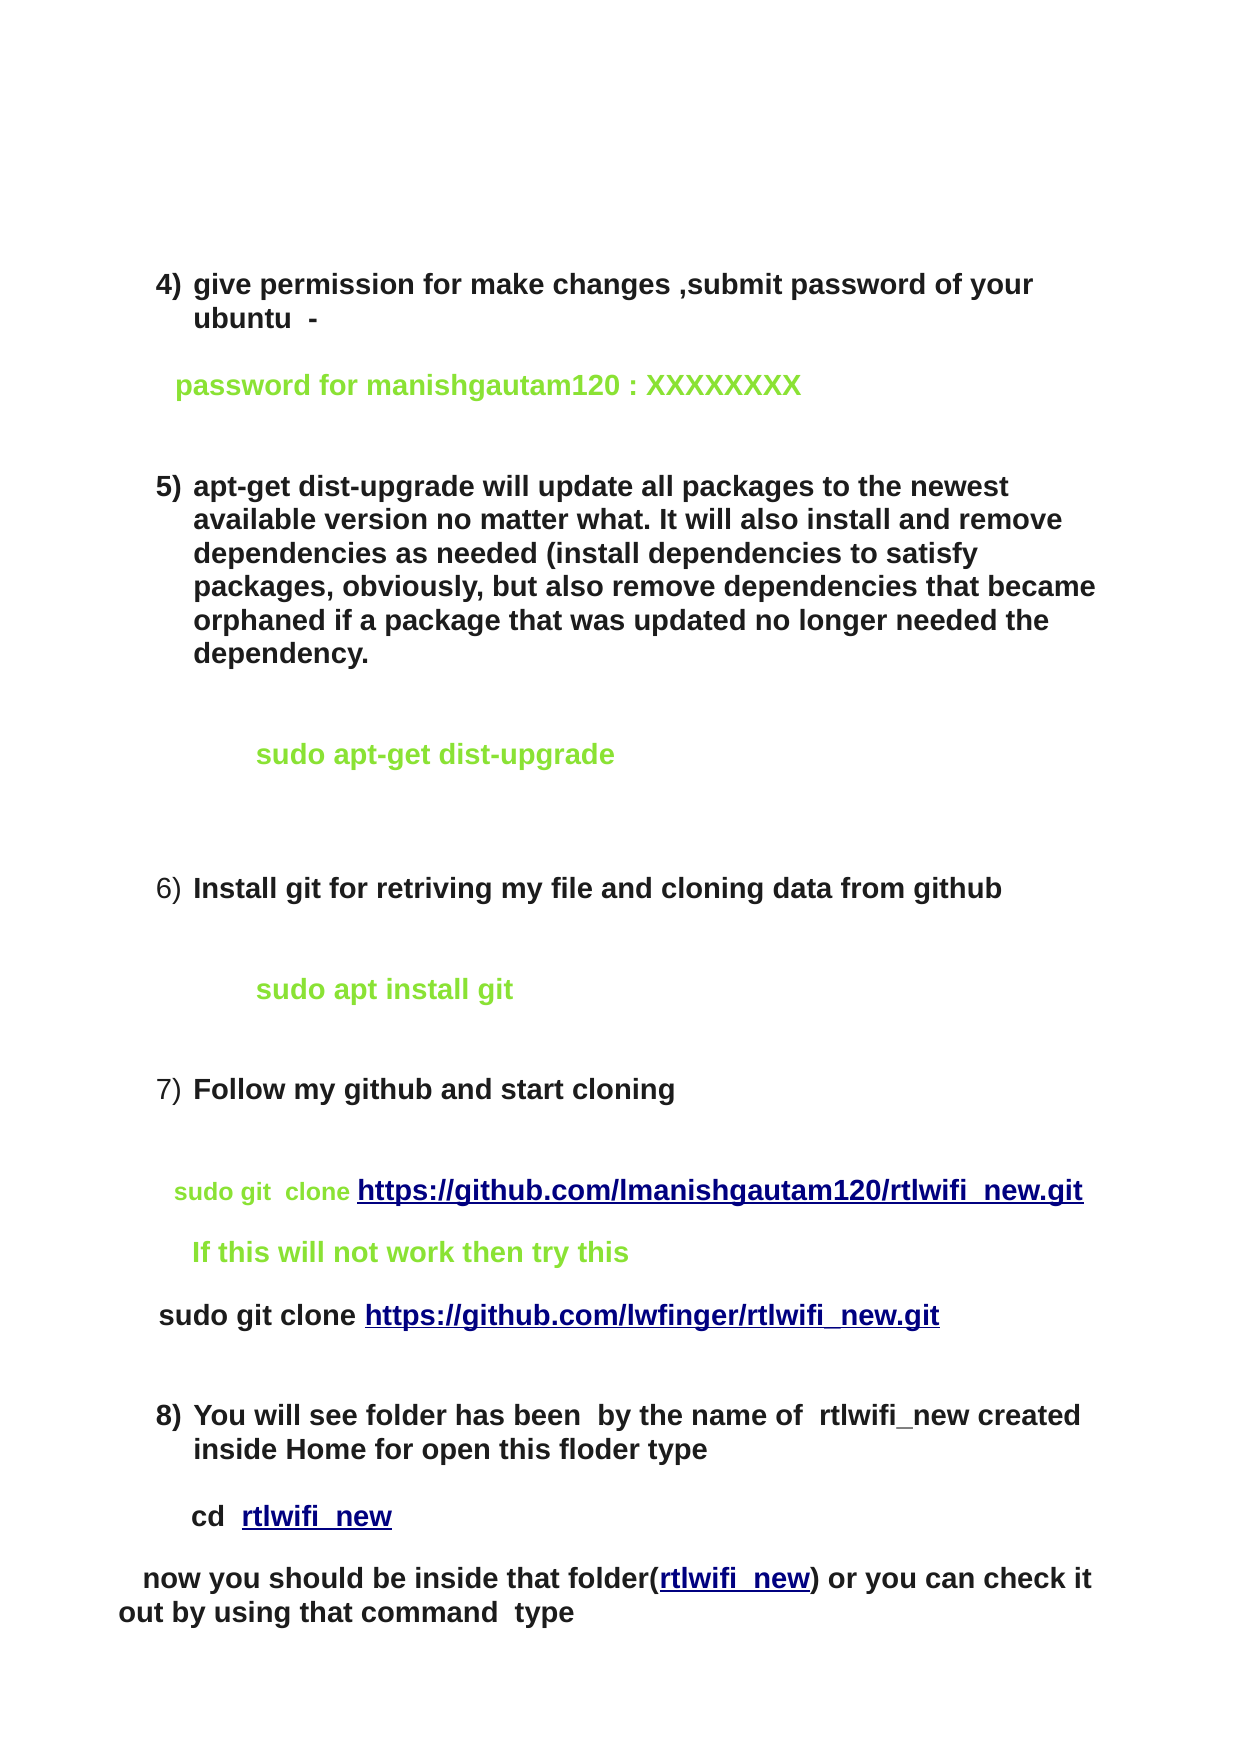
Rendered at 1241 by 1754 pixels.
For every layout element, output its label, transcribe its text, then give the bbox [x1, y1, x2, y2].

text password for manishgautam120 : XXXXXXXX [118, 368, 1122, 402]
list Install git for retriving my file and cloning data from github [156, 871, 1122, 905]
list Follow my github and start cloning [156, 1072, 1122, 1106]
text cd rtlwifi_new [118, 1499, 1122, 1532]
list apt-get dist-upgrade will update all packages to the newest available version no matter what. It will also install and remove dependencies as needed (install dependencies to satisfy packages, obviously, but also remove dependencies that became orphaned if a package that was updated no longer needed the dependency. [156, 469, 1122, 670]
text If this will not work then try this [118, 1235, 1122, 1269]
text sudo git clone https://github.com/lmanishgautam120/rtlwifi_new.git [118, 1173, 1122, 1207]
text sudo git clone https://github.com/lwfinger/rtlwifi_new.git [118, 1298, 1122, 1331]
text now you should be inside that folder(rtlwifi_new) or you can check it out by using that command type [118, 1561, 1122, 1628]
text sudo apt install git [118, 972, 1122, 1005]
list You will see folder has been by the name of rtlwifi_new created inside Home for open this floder type [156, 1398, 1122, 1465]
list give permission for make changes ,submit password of your ubuntu - [156, 267, 1122, 334]
text sudo apt-get dist-upgrade [118, 737, 1122, 771]
